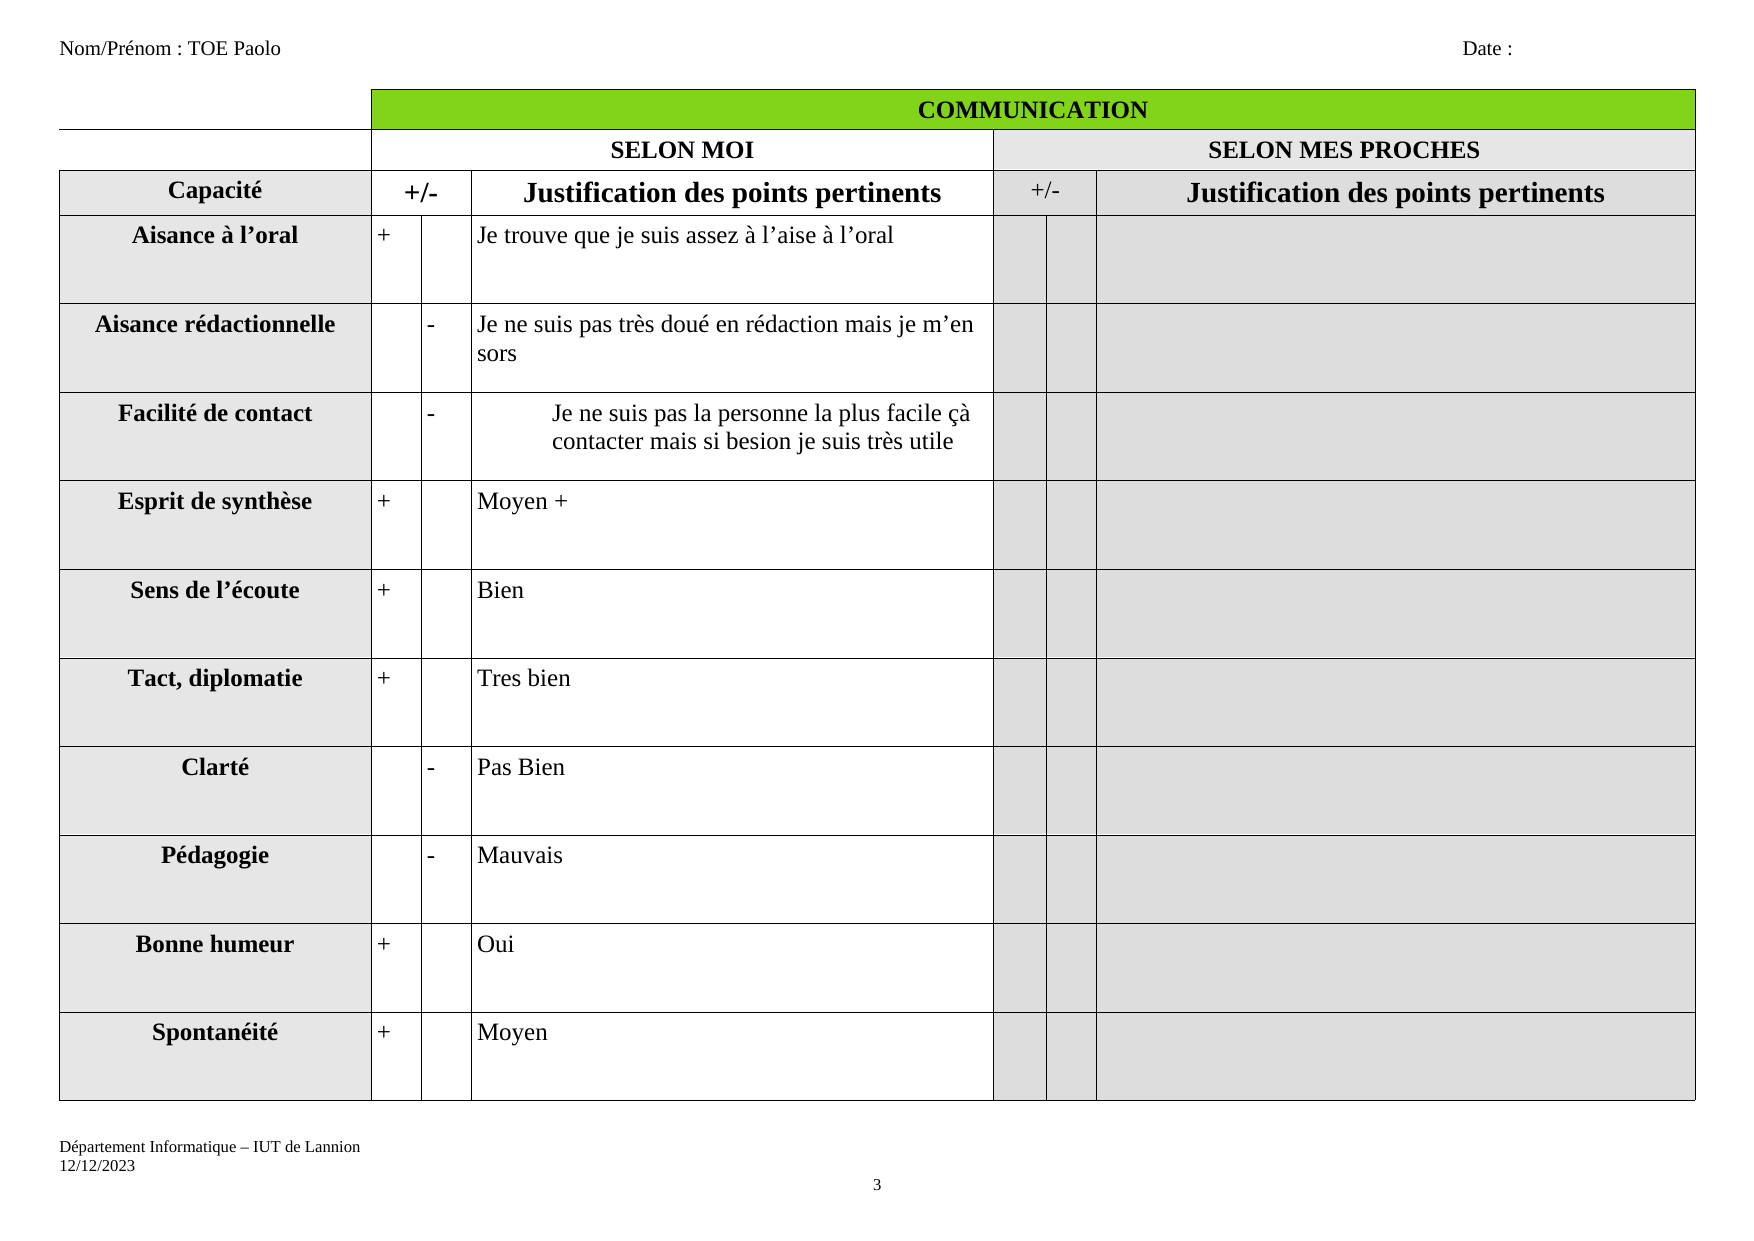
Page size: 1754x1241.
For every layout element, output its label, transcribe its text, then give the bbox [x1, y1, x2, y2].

table_cell [1097, 216, 1695, 303]
table_cell Clarté [60, 747, 371, 834]
table_cell +/- [994, 171, 1096, 215]
table_cell Esprit de synthèse [60, 481, 371, 569]
table_cell [1047, 1013, 1096, 1100]
table_cell Oui [472, 924, 993, 1012]
table_cell [422, 570, 471, 657]
table_cell Aisance à l’oral [60, 216, 371, 303]
table_cell [1097, 1013, 1695, 1100]
table_cell [1047, 481, 1096, 569]
table_cell Capacité [60, 171, 371, 215]
table_cell [1097, 924, 1695, 1012]
table_cell [422, 481, 471, 569]
table_cell [372, 304, 421, 392]
table_cell [994, 747, 1046, 834]
table_cell Je ne suis pas la personne la plus facile çà contacter mais si besion je suis très utile [472, 393, 993, 480]
table_cell - [422, 393, 471, 480]
table_cell Bonne humeur [60, 924, 371, 1012]
table_cell + [372, 570, 421, 657]
table_cell Mauvais [472, 836, 993, 923]
table_cell [1097, 836, 1695, 923]
table_cell Je trouve que je suis assez à l’aise à l’oral [472, 216, 993, 303]
table_cell [1097, 304, 1695, 392]
table_cell + [372, 1013, 421, 1100]
table_cell + [372, 659, 421, 746]
table_cell [994, 924, 1046, 1012]
table_cell [1047, 836, 1096, 923]
table_cell [1047, 659, 1096, 746]
table_cell Je ne suis pas très doué en rédaction mais je m’en sors [472, 304, 993, 392]
table_header COMMUNICATION [372, 90, 1695, 129]
table_cell [59, 130, 371, 169]
table_cell [422, 924, 471, 1012]
table_cell [994, 1013, 1046, 1100]
table_cell + [372, 481, 421, 569]
table_cell [994, 304, 1046, 392]
table_cell +/- [372, 171, 471, 215]
table_cell Spontanéité [60, 1013, 371, 1100]
table_cell [1097, 659, 1695, 746]
table_cell [1097, 393, 1695, 480]
table_cell Pas Bien [472, 747, 993, 834]
table_cell Moyen + [472, 481, 993, 569]
table_cell [1097, 747, 1695, 834]
table_cell [994, 659, 1046, 746]
table_cell [994, 570, 1046, 657]
table_cell [422, 216, 471, 303]
table_cell [1047, 570, 1096, 657]
table_cell [994, 216, 1046, 303]
table_cell Bien [472, 570, 993, 657]
table_cell Justification des points pertinents [472, 171, 993, 215]
table_cell [1047, 304, 1096, 392]
table_cell [422, 659, 471, 746]
table_header [59, 89, 371, 129]
table_cell - [422, 836, 471, 923]
table_cell [1097, 570, 1695, 657]
table_cell [372, 836, 421, 923]
table_cell - [422, 747, 471, 834]
table_cell Facilité de contact [60, 393, 371, 480]
table_cell Aisance rédactionnelle [60, 304, 371, 392]
table_cell [372, 747, 421, 834]
table_cell Tact, diplomatie [60, 659, 371, 746]
table_cell Justification des points pertinents [1097, 171, 1695, 215]
table_cell Sens de l’écoute [60, 570, 371, 657]
table_cell [994, 481, 1046, 569]
table_cell + [372, 924, 421, 1012]
table_cell [994, 836, 1046, 923]
table_cell + [372, 216, 421, 303]
table_cell SELON MOI [372, 130, 993, 169]
table_cell Moyen [472, 1013, 993, 1100]
table_cell Pédagogie [60, 836, 371, 923]
table_cell [1047, 393, 1096, 480]
table_cell Tres bien [472, 659, 993, 746]
table_cell [422, 1013, 471, 1100]
table_cell [994, 393, 1046, 480]
table_cell [1047, 747, 1096, 834]
table_cell [1097, 481, 1695, 569]
table_cell SELON MES PROCHES [994, 130, 1695, 169]
table_cell - [422, 304, 471, 392]
table_cell [1047, 924, 1096, 1012]
table_cell [1047, 216, 1096, 303]
table_cell [372, 393, 421, 480]
